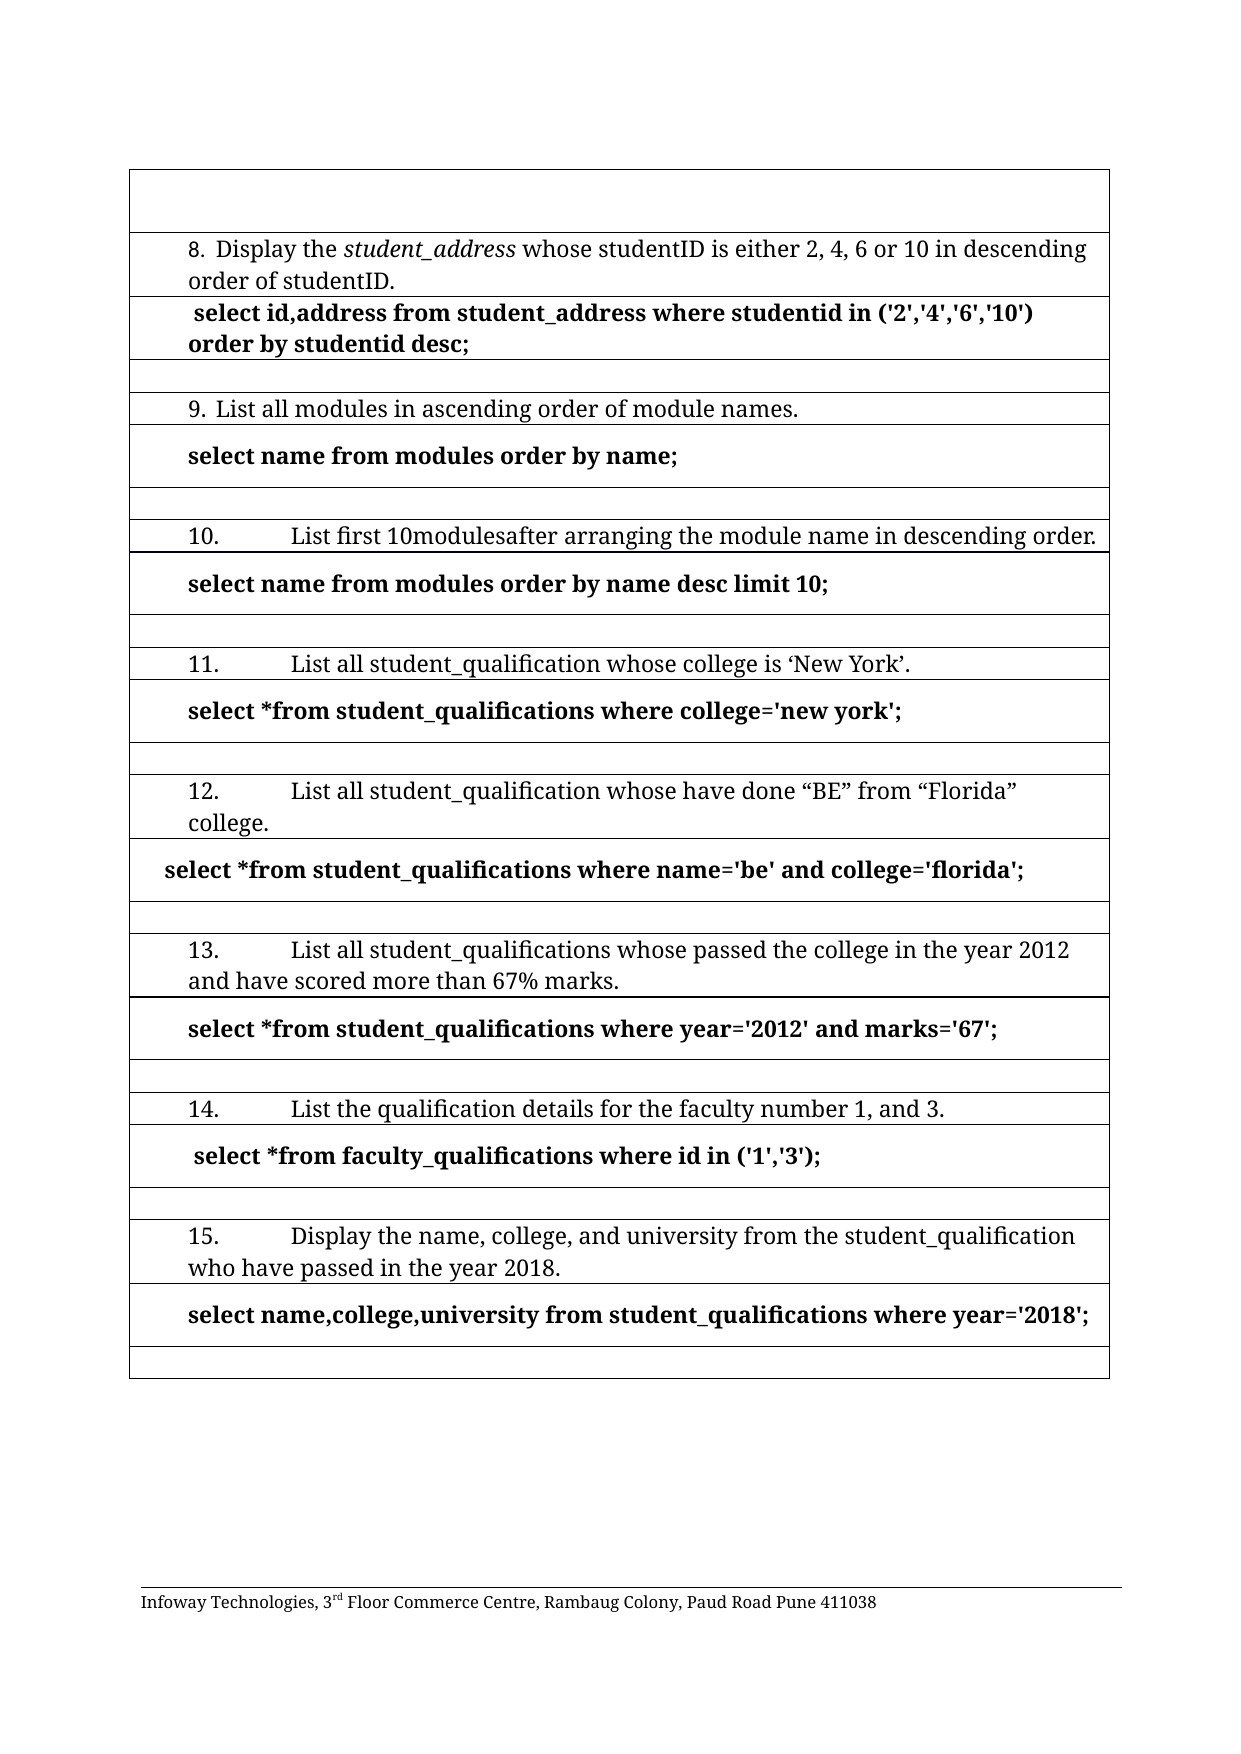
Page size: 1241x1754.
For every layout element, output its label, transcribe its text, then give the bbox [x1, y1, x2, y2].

table_cell select *from student_qualifications where college='new york'; [130, 680, 1109, 742]
table_cell select name,college,university from student_qualifications where year='2018'; [130, 1284, 1109, 1346]
table_cell [130, 1188, 1109, 1219]
table_cell select *from student_qualifications where name='be' and college='florida'; [130, 839, 1109, 901]
table_cell [130, 1347, 1109, 1378]
table_cell [130, 615, 1109, 647]
table_cell [130, 488, 1109, 519]
table_cell List all modules in ascending order of module names. [130, 393, 1109, 424]
table_cell [130, 1060, 1109, 1092]
table_cell List all student_qualifications whose passed the college in the year 2012 and have scored more than 67% marks. [130, 934, 1109, 996]
table_cell Display the student_address whose studentID is either 2, 4, 6 or 10 in descending order of studentID. [130, 233, 1109, 296]
table_cell Display the name, college, and university from the student_qualification who have passed in the year 2018. [130, 1220, 1109, 1283]
table_cell select id,address from student_address where studentid in ('2','4','6','10') order by studentid desc; [130, 297, 1109, 359]
table_cell select *from student_qualifications where year='2012' and marks='67'; [130, 998, 1109, 1059]
table_cell [130, 743, 1109, 774]
table_cell List all student_qualification whose have done “BE” from “Florida” college. [130, 775, 1109, 838]
table_cell select name from modules order by name; [130, 425, 1109, 487]
table_cell List all student_qualification whose college is ‘New York’. [130, 648, 1109, 679]
table_cell [130, 170, 1109, 232]
table_cell select name from modules order by name desc limit 10; [130, 553, 1109, 614]
table_cell [130, 360, 1109, 392]
table_cell [130, 902, 1109, 933]
table_cell List the qualification details for the faculty number 1, and 3. [130, 1093, 1109, 1124]
table_cell select *from faculty_qualifications where id in ('1','3'); [130, 1125, 1109, 1187]
table_cell List first 10modulesafter arranging the module name in descending order. [130, 520, 1109, 551]
